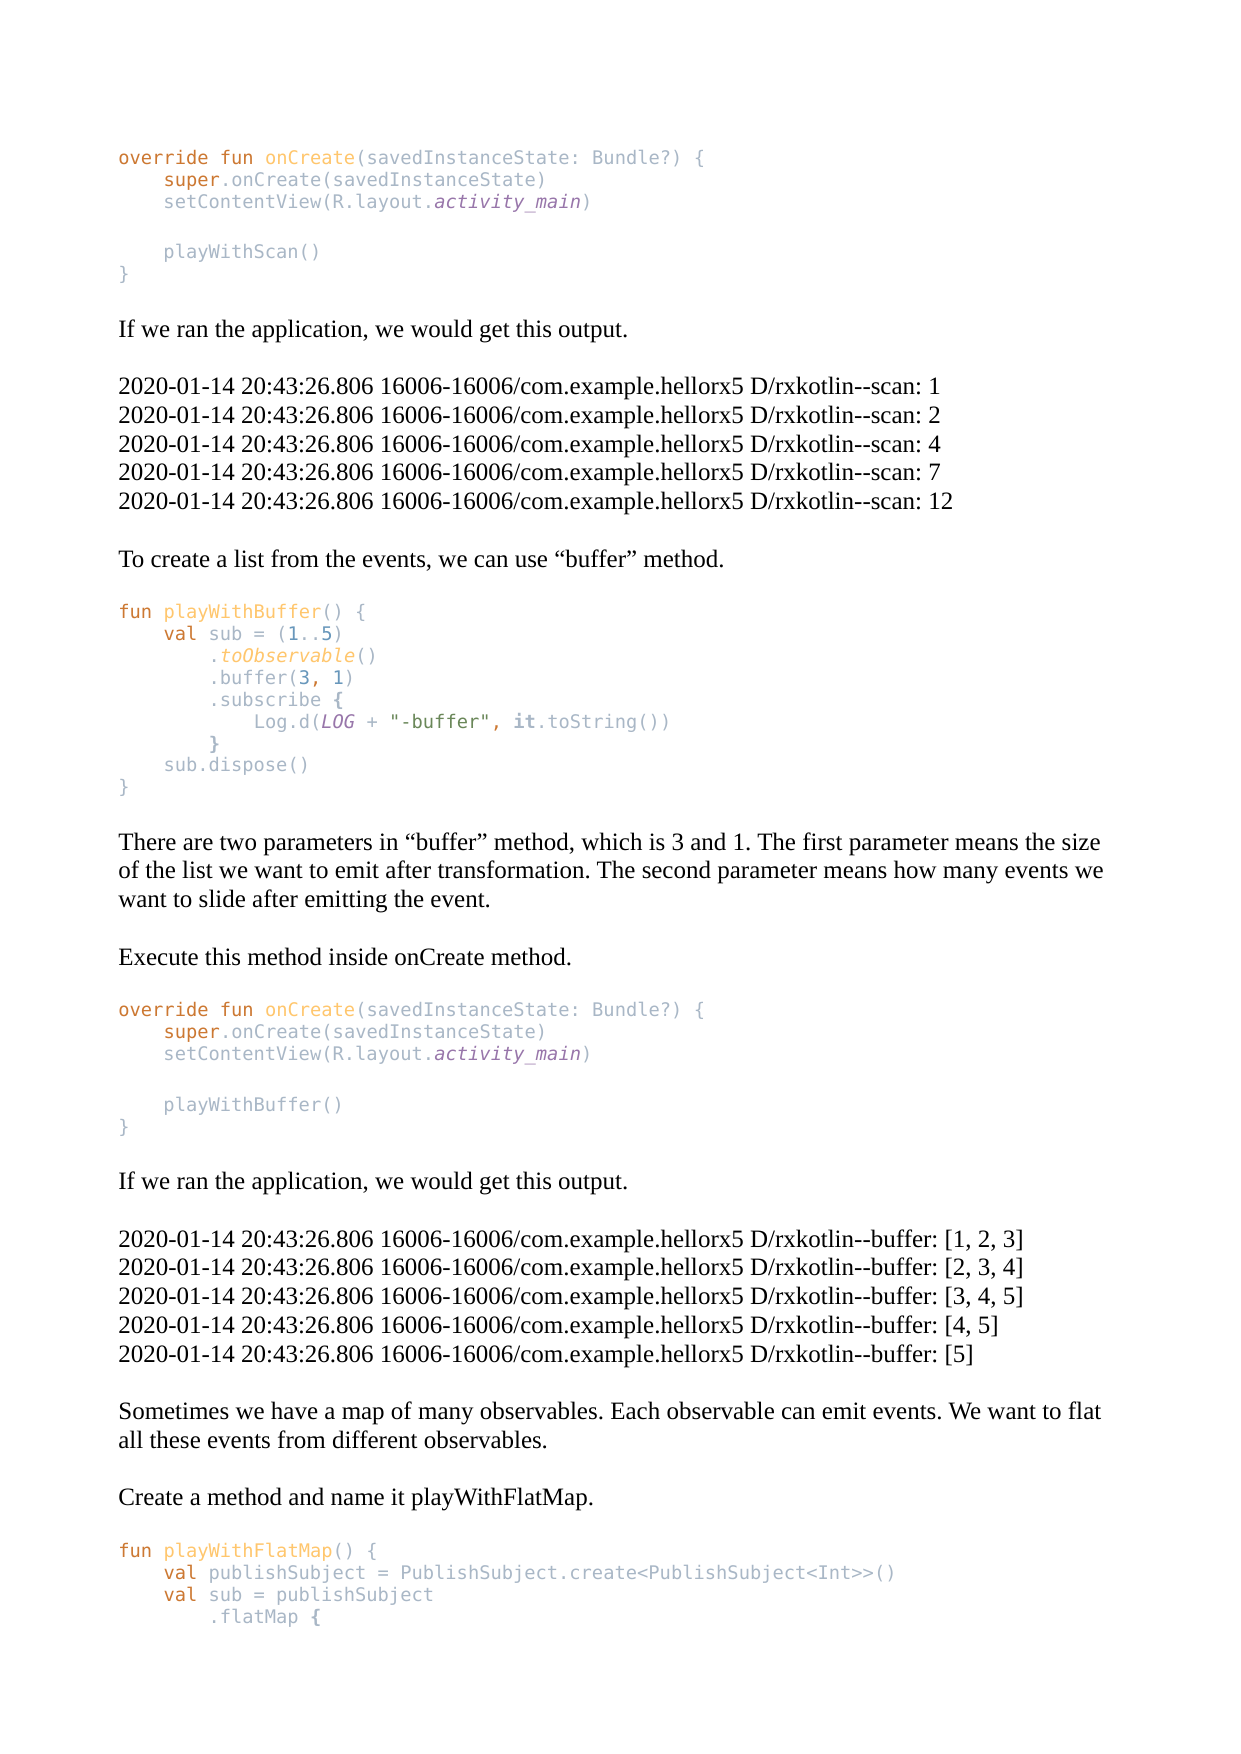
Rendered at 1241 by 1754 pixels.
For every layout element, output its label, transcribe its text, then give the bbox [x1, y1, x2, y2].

text fun playWithFlatMap() { val publishSubject = PublishSubject.create<PublishSubject<Int>>() val sub = publishSubject .flatMap { [118, 1540, 1122, 1627]
text To create a list from the events, we can use “buffer” method. [118, 544, 1122, 572]
text 2020-01-14 20:43:26.806 16006-16006/com.example.hellorx5 D/rxkotlin--scan: 1 [118, 371, 1122, 400]
text 2020-01-14 20:43:26.806 16006-16006/com.example.hellorx5 D/rxkotlin--scan: 12 [118, 486, 1122, 515]
text 2020-01-14 20:43:26.806 16006-16006/com.example.hellorx5 D/rxkotlin--buffer: [2, 3, 4] [118, 1252, 1122, 1281]
text 2020-01-14 20:43:26.806 16006-16006/com.example.hellorx5 D/rxkotlin--buffer: [3, 4, 5] [118, 1281, 1122, 1310]
text If we ran the application, we would get this output. [118, 314, 1122, 342]
text 2020-01-14 20:43:26.806 16006-16006/com.example.hellorx5 D/rxkotlin--scan: 2 [118, 400, 1122, 429]
text override fun onCreate(savedInstanceState: Bundle?) { super.onCreate(savedInstanceState) setContentView(R.layout.activity_main) playWithScan() } [118, 147, 1122, 285]
text There are two parameters in “buffer” method, which is 3 and 1. The first parameter means the size of the list we want to emit after transformation. The second parameter means how many events we want to slide after emitting the event. [118, 827, 1122, 913]
text Execute this method inside onCreate method. [118, 942, 1122, 971]
text 2020-01-14 20:43:26.806 16006-16006/com.example.hellorx5 D/rxkotlin--buffer: [4, 5] [118, 1310, 1122, 1339]
text override fun onCreate(savedInstanceState: Bundle?) { super.onCreate(savedInstanceState) setContentView(R.layout.activity_main) playWithBuffer() } [118, 999, 1122, 1137]
text 2020-01-14 20:43:26.806 16006-16006/com.example.hellorx5 D/rxkotlin--buffer: [5] [118, 1339, 1122, 1367]
text Sometimes we have a map of many observables. Each observable can emit events. We want to flat all these events from different observables. [118, 1396, 1122, 1454]
text fun playWithBuffer() { val sub = (1..5) .toObservable() .buffer(3, 1) .subscribe { Log.d(LOG + "-buffer", it.toString()) } sub.dispose() } [118, 601, 1122, 798]
text 2020-01-14 20:43:26.806 16006-16006/com.example.hellorx5 D/rxkotlin--scan: 4 [118, 429, 1122, 457]
text 2020-01-14 20:43:26.806 16006-16006/com.example.hellorx5 D/rxkotlin--scan: 7 [118, 457, 1122, 486]
text Create a method and name it playWithFlatMap. [118, 1482, 1122, 1511]
text If we ran the application, we would get this output. [118, 1166, 1122, 1195]
text 2020-01-14 20:43:26.806 16006-16006/com.example.hellorx5 D/rxkotlin--buffer: [1, 2, 3] [118, 1224, 1122, 1252]
